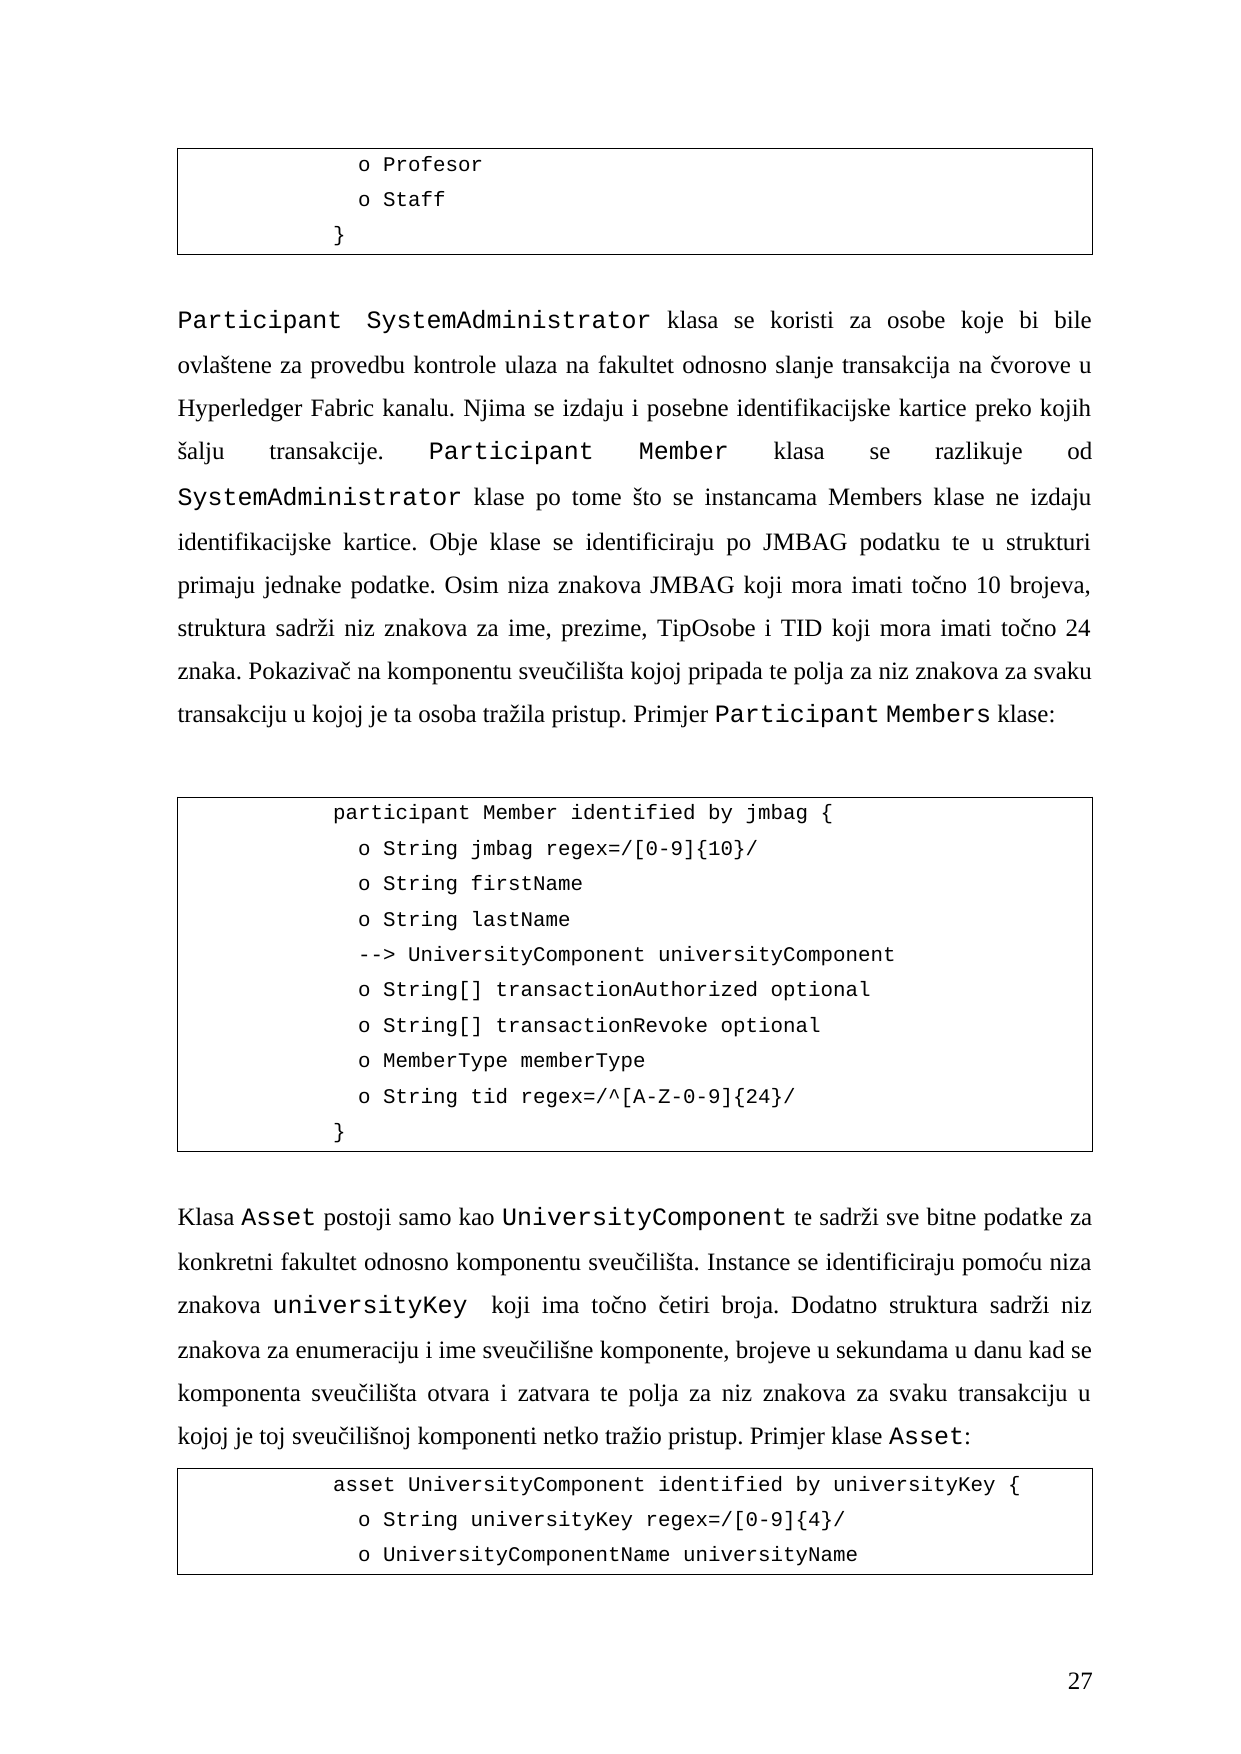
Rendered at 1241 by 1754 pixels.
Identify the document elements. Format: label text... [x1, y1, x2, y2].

text Participant SystemAdministrator klasa se koristi za osobe koje bi bile ovlaštene za provedbu kontrole ulaza na fakultet odnosno slanje transakcija na čvorove u Hyperledger Fabric kanalu. Njima se izdaju i posebne identifikacijske kartice preko kojih šalju transakcije. Participant Member klasa se razlikuje od SystemAdministrator klase po tome što se instancama Members klase ne izdaju identifikacijske kartice. Obje klase se identificiraju po JMBAG podatku te u strukturi primaju jednake podatke. Osim niza znakova JMBAG koji mora imati točno 10 brojeva, struktura sadrži niz znakova za ime, prezime, TipOsobe i TID koji mora imati točno 24 znaka. Pokazivač na komponentu sveučilišta kojoj pripada te polja za niz znakova za svaku transakciju u kojoj je ta osoba tražila pristup. Primjer Participant Members klase: [177, 305, 1092, 730]
table_header o Profesor o Staff } [178, 149, 1092, 254]
table_header asset UniversityComponent identified by universityKey { o String universityKey regex=/[0-9]{4}/ o UniversityComponentName universityName [178, 1469, 1092, 1574]
text Klasa Asset postoji samo kao UniversityComponent te sadrži sve bitne podatke za konkretni fakultet odnosno komponentu sveučilišta. Instance se identificiraju pomoću niza znakova universityKey koji ima točno četiri broja. Dodatno struktura sadrži niz znakova za enumeraciju i ime sveučilišne komponente, brojeve u sekundama u danu kad se komponenta sveučilišta otvara i zatvara te polja za niz znakova za svaku transakciju u kojoj je toj sveučilišnoj komponenti netko tražio pristup. Primjer klase Asset: [177, 1202, 1092, 1452]
table_header participant Member identified by jmbag { o String jmbag regex=/[0-9]{10}/ o String firstName o String lastName --> UniversityComponent universityComponent o String[] transactionAuthorized optional o String[] transactionRevoke optional o MemberType memberType o String tid regex=/^[A-Z-0-9]{24}/ } [178, 798, 1092, 1151]
